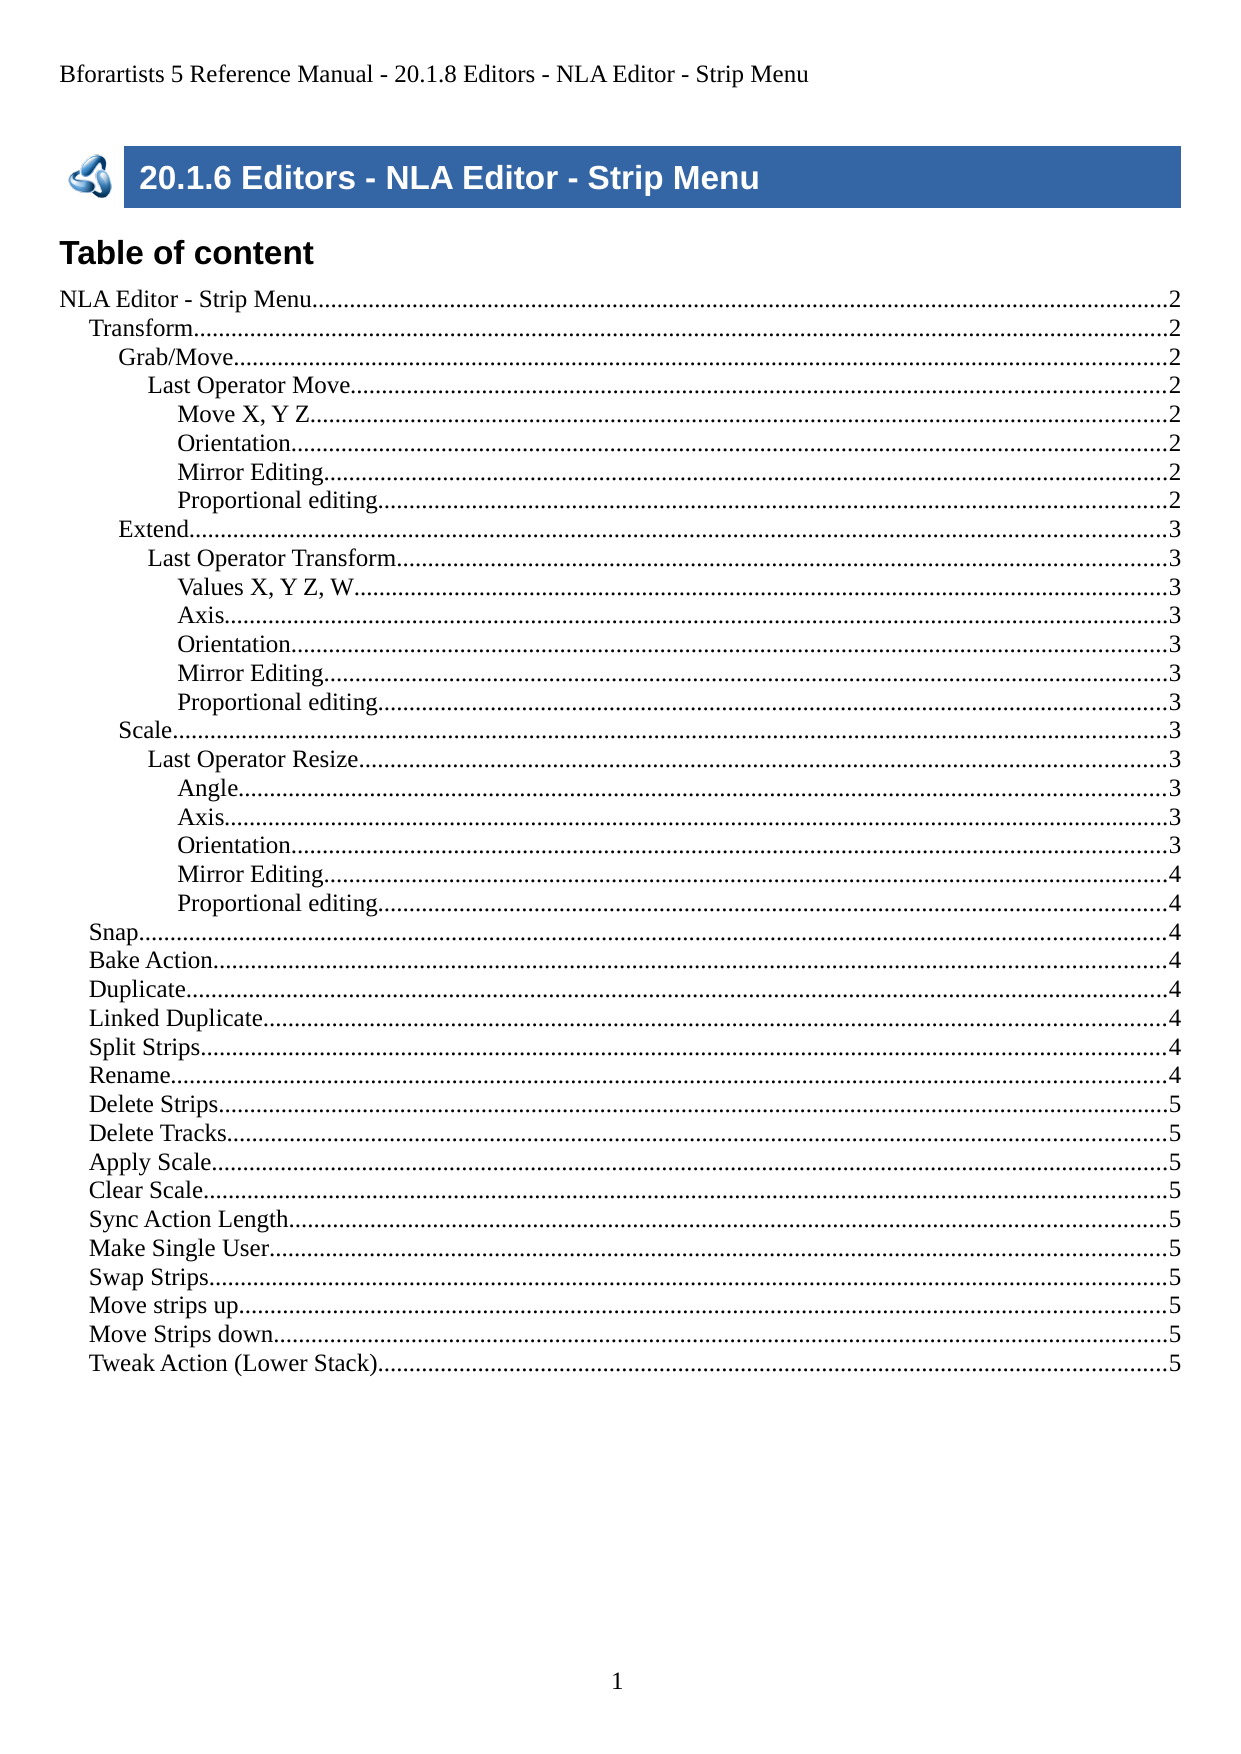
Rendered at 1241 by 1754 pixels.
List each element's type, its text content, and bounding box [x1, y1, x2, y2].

text Tweak Action (Lower Stack) 5 [88, 1348, 1181, 1377]
text Clear Scale 5 [88, 1175, 1181, 1204]
picture [65, 152, 114, 201]
text Last Operator Move 2 [147, 370, 1181, 399]
text Bake Action 4 [88, 945, 1181, 974]
subtitle Table of content [59, 233, 1181, 272]
text Sync Action Length 5 [88, 1204, 1181, 1233]
text Scale 3 [118, 715, 1181, 744]
text Move X, Y Z 2 [177, 399, 1181, 428]
text Angle 3 [177, 773, 1181, 802]
text Move strips up 5 [88, 1290, 1181, 1319]
text Delete Tracks 5 [88, 1118, 1181, 1147]
text Last Operator Resize 3 [147, 744, 1181, 773]
table_header 20.1.6 Editors - NLA Editor - Strip Menu [124, 146, 1181, 208]
text Proportional editing 2 [177, 485, 1181, 514]
text Proportional editing 4 [177, 888, 1181, 917]
text Axis 3 [177, 802, 1181, 830]
text Make Single User 5 [88, 1233, 1181, 1262]
text Proportional editing 3 [177, 687, 1181, 715]
text Orientation 2 [177, 428, 1181, 457]
text Extend 3 [118, 514, 1181, 543]
text Apply Scale 5 [88, 1147, 1181, 1175]
table_header [59, 146, 124, 208]
text Last Operator Transform 3 [147, 543, 1181, 572]
text Mirror Editing 3 [177, 658, 1181, 687]
text Linked Duplicate 4 [88, 1003, 1181, 1032]
text Grab/Move 2 [118, 342, 1181, 370]
text NLA Editor - Strip Menu 2 [59, 284, 1181, 313]
text Mirror Editing 2 [177, 457, 1181, 485]
text Split Strips 4 [88, 1032, 1181, 1060]
text Values X, Y Z, W 3 [177, 572, 1181, 600]
text Duplicate 4 [88, 974, 1181, 1003]
text Axis 3 [177, 600, 1181, 629]
text Orientation 3 [177, 830, 1181, 859]
text Snap 4 [88, 917, 1181, 945]
text Delete Strips 5 [88, 1089, 1181, 1118]
text Orientation 3 [177, 629, 1181, 658]
text Transform 2 [88, 313, 1181, 342]
text Swap Strips 5 [88, 1262, 1181, 1290]
text Rename 4 [88, 1060, 1181, 1089]
text Mirror Editing 4 [177, 859, 1181, 888]
text Move Strips down 5 [88, 1319, 1181, 1348]
